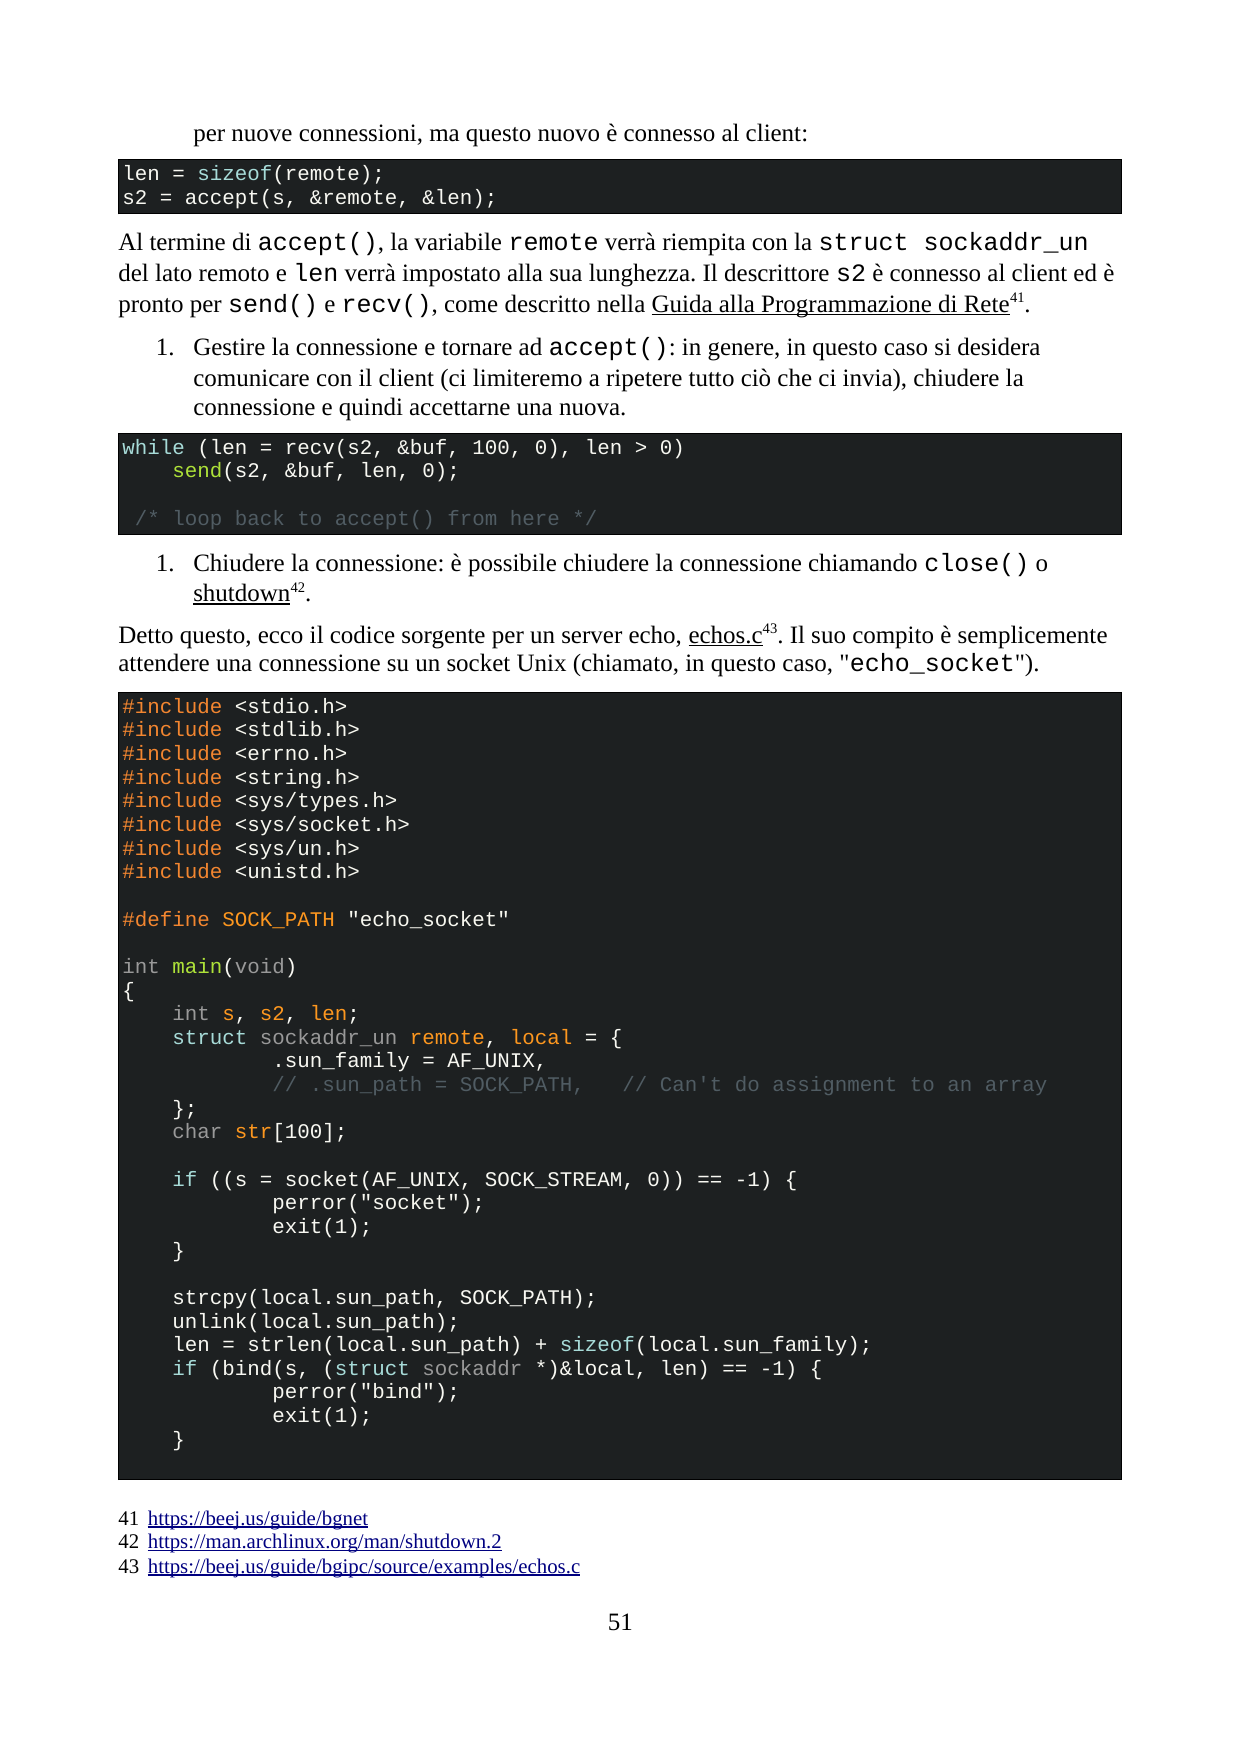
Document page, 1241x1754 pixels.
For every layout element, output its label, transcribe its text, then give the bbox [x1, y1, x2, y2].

text #include <sys/types.h> [119, 786, 1121, 810]
text while (len = recv(s2, &buf, 100, 0), len > 0) [119, 434, 1121, 456]
text #include <sys/socket.h> [119, 810, 1121, 834]
text #include <stdio.h> [119, 693, 1121, 716]
text #include <errno.h> [119, 739, 1121, 763]
list https://man.archlinux.org/man/shutdown.2 [118, 1529, 1122, 1553]
text } [119, 1425, 1121, 1448]
text } [119, 1236, 1121, 1259]
text exit(1); [119, 1212, 1121, 1236]
text // .sun_path = SOCK_PATH, // Can't do assignment to an array [119, 1070, 1121, 1094]
text Detto questo, ecco il codice sorgente per un server echo, echos.c. Il suo compito è semplicemente attendere una connessione su un socket Unix (chiamato, in questo caso, "echo_socket"). [118, 620, 1122, 679]
text #include <stdlib.h> [119, 716, 1121, 739]
text Al termine di accept(), la variabile remote verrà riempita con la struct sockaddr_un del lato remoto e len verrà impostato alla sua lunghezza. Il descrittore s2 è connesso al client ed è pronto per send() e recv(), come descritto nella Guida alla Programmazione di Rete. [118, 227, 1122, 319]
text if (bind(s, (struct sockaddr *)&local, len) == -1) { [119, 1354, 1121, 1378]
text { [119, 976, 1121, 999]
text char str[100]; [119, 1117, 1121, 1141]
text #include <sys/un.h> [119, 834, 1121, 857]
text exit(1); [119, 1401, 1121, 1425]
text if ((s = socket(AF_UNIX, SOCK_STREAM, 0)) == -1) { [119, 1165, 1121, 1188]
text #define SOCK_PATH "echo_socket" [119, 905, 1121, 928]
text .sun_family = AF_UNIX, [119, 1047, 1121, 1070]
list Gestire la connessione e tornare ad accept(): in genere, in questo caso si desidera comunicare con il client (ci limiteremo a ripetere tutto ciò che ci invia), chiudere la connessione e quindi accettarne una nuova. [156, 332, 1122, 420]
list Chiudere la connessione: è possibile chiudere la connessione chiamando close() o shutdown. [156, 548, 1122, 607]
text #include <unistd.h> [119, 857, 1121, 881]
list per nuove connessioni, ma questo nuovo è connesso al client: [156, 118, 1122, 147]
text int s, s2, len; [119, 999, 1121, 1023]
text https://beej.us/guide/bgnet [118, 1505, 1122, 1529]
text s2 = accept(s, &remote, &len); [119, 183, 1121, 213]
text unlink(local.sun_path); [119, 1307, 1121, 1330]
text }; [119, 1094, 1121, 1117]
text #include <string.h> [119, 763, 1121, 786]
text int main(void) [119, 952, 1121, 976]
text https://beej.us/guide/bgipc/source/examples/echos.c [118, 1553, 1122, 1578]
text perror("socket"); [119, 1188, 1121, 1212]
text send(s2, &buf, len, 0); [119, 456, 1121, 480]
text strcpy(local.sun_path, SOCK_PATH); [119, 1283, 1121, 1307]
text /* loop back to accept() from here */ [119, 504, 1121, 534]
text perror("bind"); [119, 1378, 1121, 1401]
text len = strlen(local.sun_path) + sizeof(local.sun_family); [119, 1330, 1121, 1354]
text struct sockaddr_un remote, local = { [119, 1023, 1121, 1047]
text len = sizeof(remote); [119, 160, 1121, 183]
